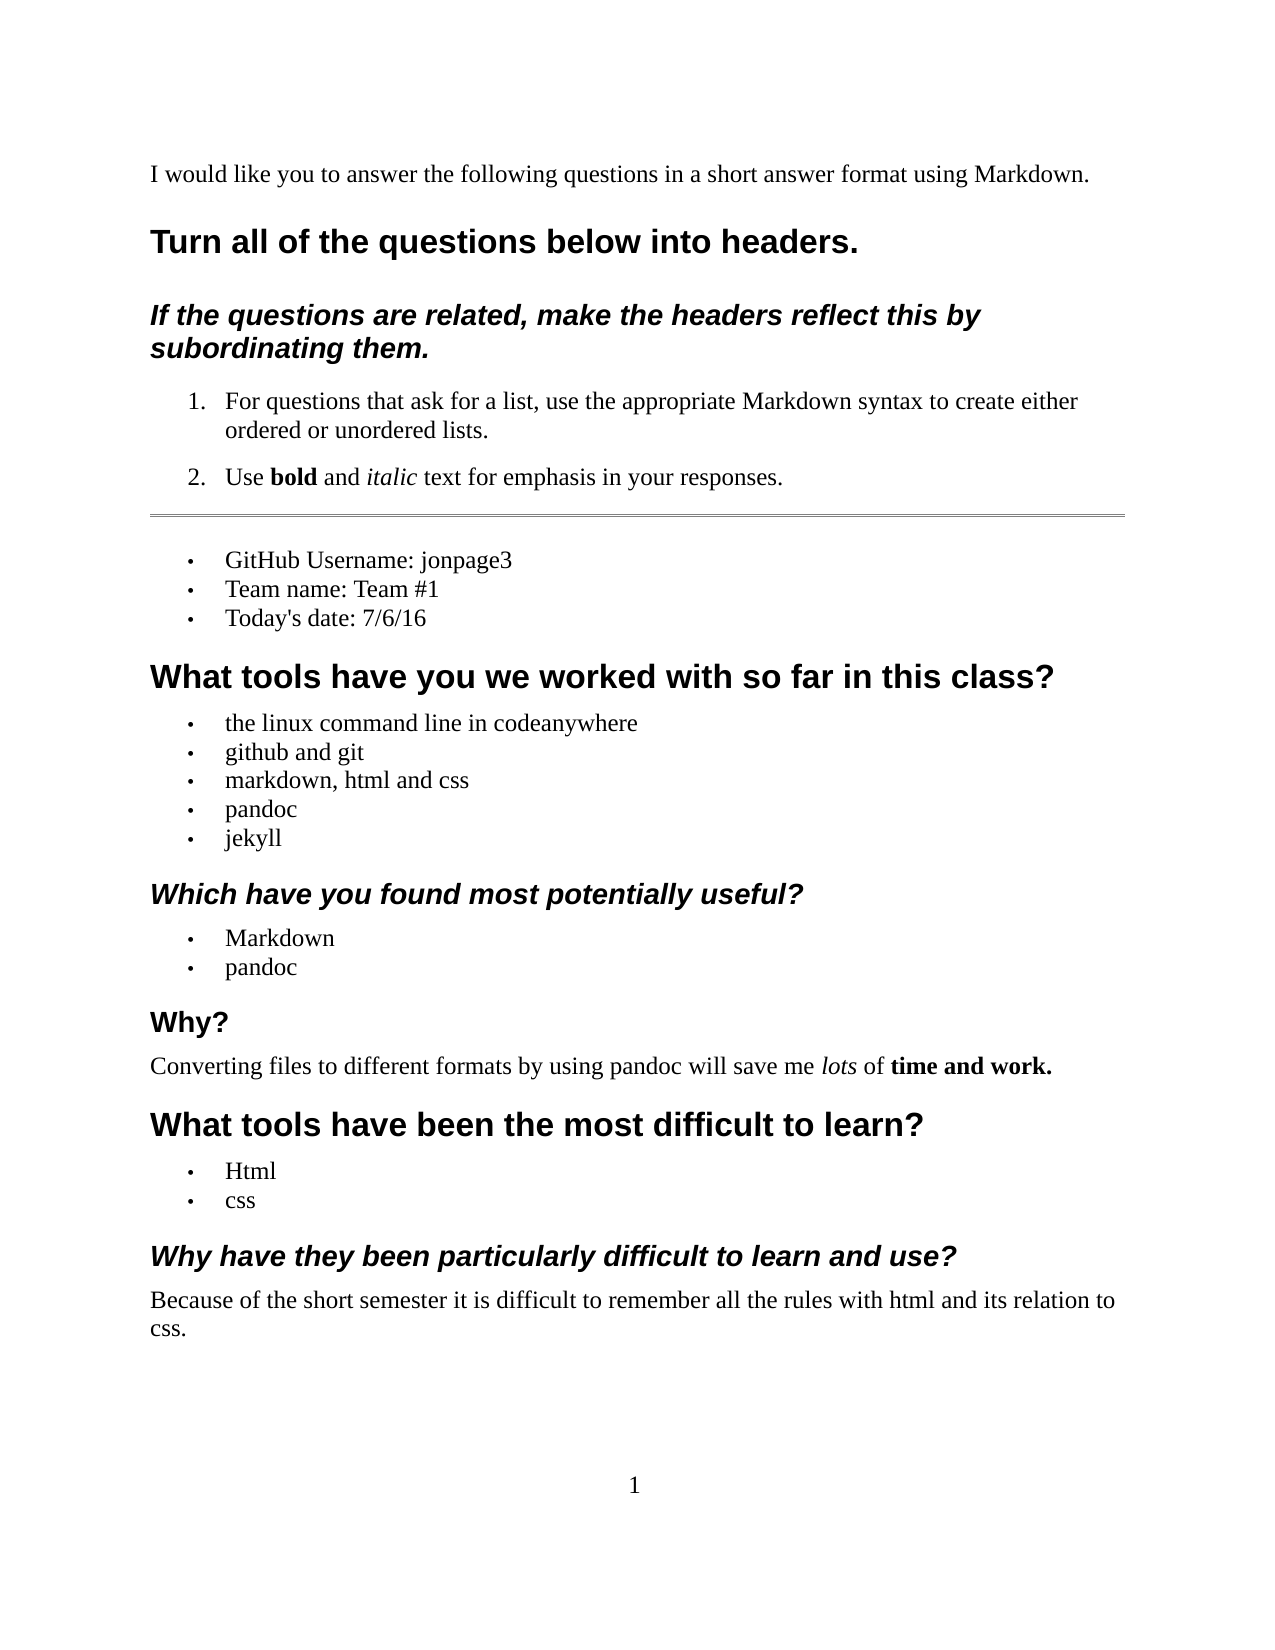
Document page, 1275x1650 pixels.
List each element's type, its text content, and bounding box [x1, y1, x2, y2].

list jekyll [187, 823, 1125, 852]
subtitle Turn all of the questions below into headers. [150, 222, 1125, 260]
subtitle What tools have been the most difficult to learn? [150, 1105, 1125, 1144]
list Today's date: 7/6/16 [187, 603, 1125, 632]
list the linux command line in codeanywhere [187, 708, 1125, 737]
list Team name: Team #1 [187, 574, 1125, 603]
list Use bold and italic text for emphasis in your responses. [187, 462, 1125, 491]
subtitle If the questions are related, make the headers reflect this by subordinating them. [150, 298, 1125, 365]
list github and git [187, 737, 1125, 766]
list pandoc [187, 794, 1125, 823]
list pandoc [187, 952, 1125, 980]
text Converting files to different formats by using pandoc will save me lots of time and work. [150, 1051, 1125, 1080]
list css [187, 1185, 1125, 1214]
text Because of the short semester it is difficult to remember all the rules with html and its relation to css. [150, 1285, 1125, 1342]
list GitHub Username: jonpage3 [187, 546, 1125, 574]
list For questions that ask for a list, use the appropriate Markdown syntax to create either ordered or unordered lists. [187, 386, 1125, 444]
list markdown, html and css [187, 766, 1125, 794]
subtitle Which have you found most potentially useful? [150, 877, 1125, 910]
list Html [187, 1156, 1125, 1185]
text I would like you to answer the following questions in a short answer format using Markdown. [150, 159, 1125, 188]
subtitle Why? [150, 1005, 1125, 1039]
list Markdown [187, 923, 1125, 952]
subtitle What tools have you we worked with so far in this class? [150, 657, 1125, 696]
subtitle Why have they been particularly difficult to learn and use? [150, 1239, 1125, 1272]
